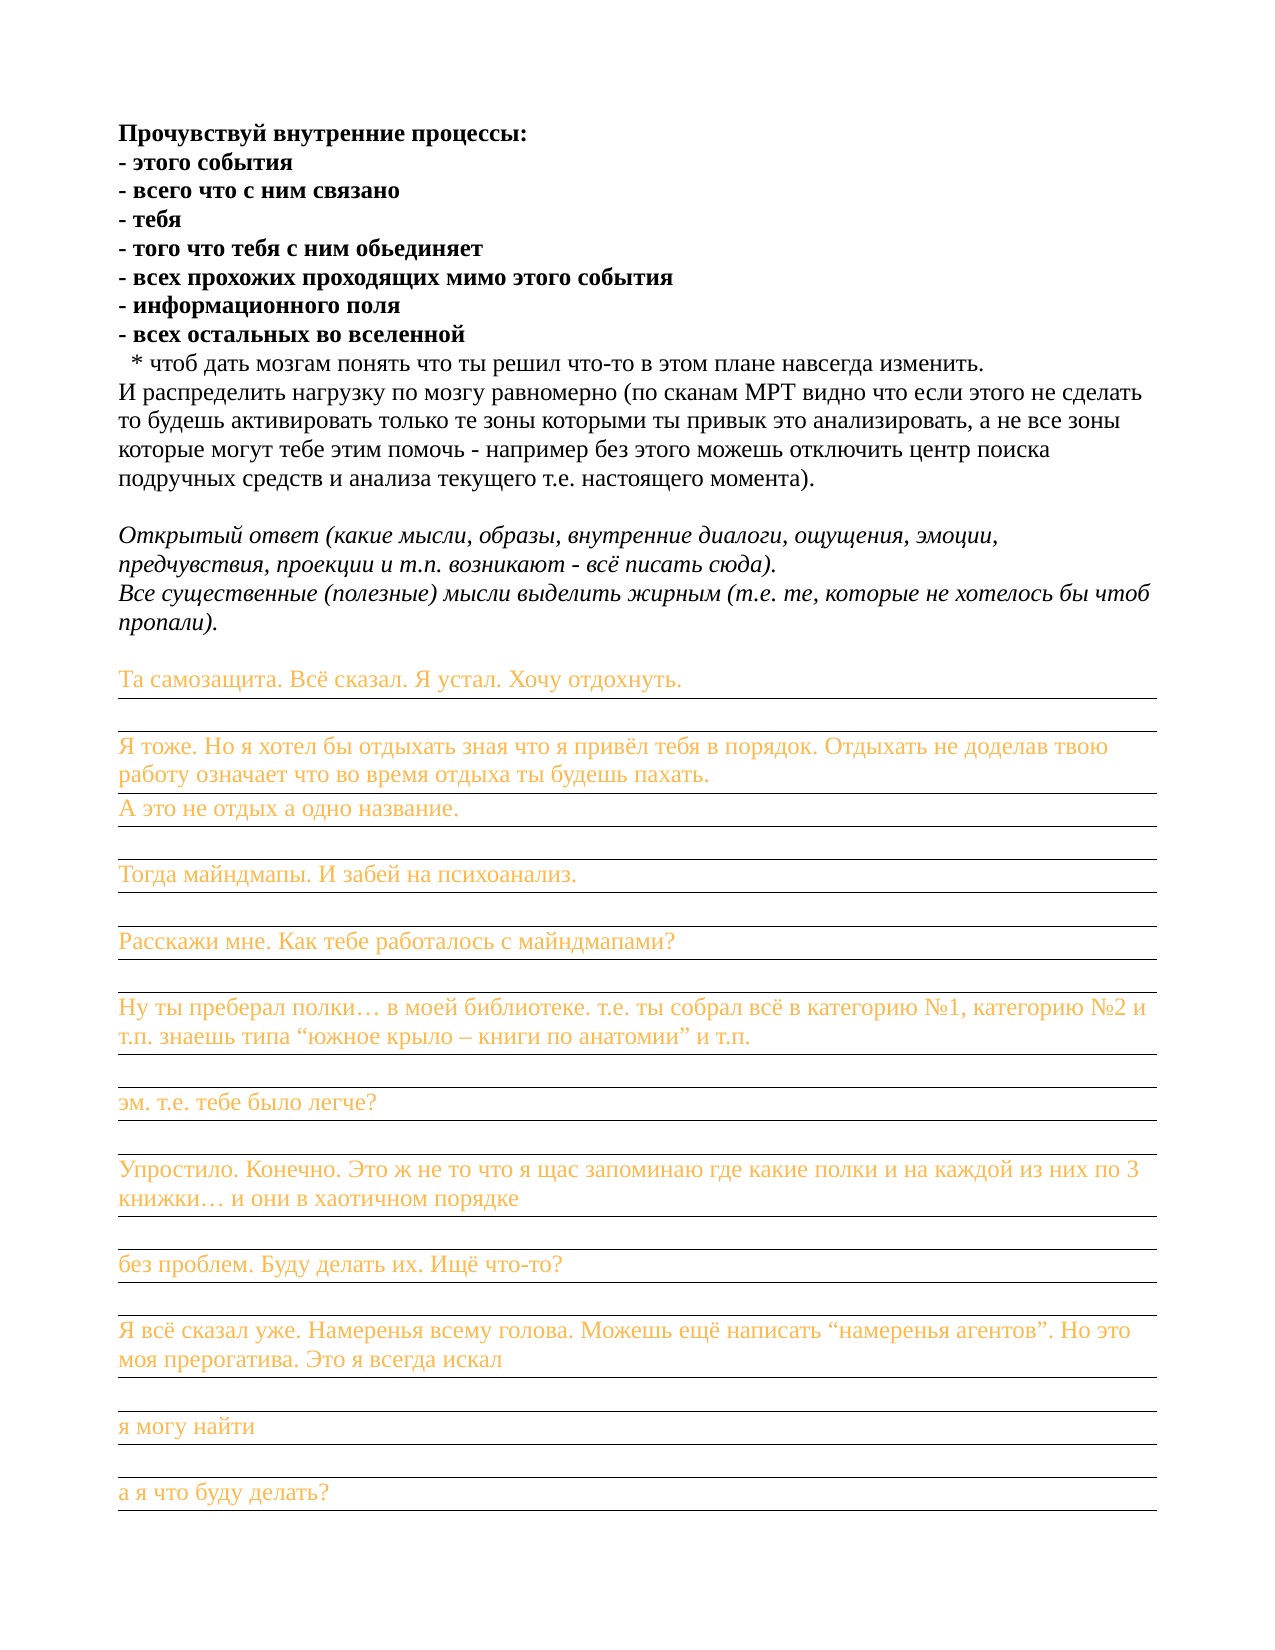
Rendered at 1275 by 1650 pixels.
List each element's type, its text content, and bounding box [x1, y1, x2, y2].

text Все существенные (полезные) мысли выделить жирным (т.е. те, которые не хотелось бы чтоб пропали). [118, 578, 1157, 636]
text - того что тебя с ним обьединяет [118, 233, 1157, 262]
text Открытый ответ (какие мысли, образы, внутренние диалоги, ощущения, эмоции, предчувствия, проекции и т.п. возникают - всё писать сюда). [118, 521, 1157, 578]
text - информационного поля [118, 291, 1157, 319]
text Упростило. Конечно. Это ж не то что я щас запоминаю где какие полки и на каждой из них по 3 книжки… и они в хаотичном порядке [118, 1155, 1157, 1216]
text - этого события [118, 147, 1157, 176]
text а я что буду делать? [118, 1478, 1157, 1510]
text - всех остальных во вселенной [118, 319, 1157, 348]
text Прочувствуй внутренние процессы: [118, 118, 1157, 147]
text - всего что с ним связано [118, 176, 1157, 204]
text Тогда майндмапы. И забей на психоанализ. [118, 860, 1157, 892]
text я могу найти [118, 1412, 1157, 1444]
text * чтоб дать мозгам понять что ты решил что-то в этом плане навсегда изменить. [118, 348, 1157, 377]
text эм. т.е. тебе было легче? [118, 1088, 1157, 1120]
text А это не отдых а одно название. [118, 794, 1157, 826]
text - всех прохожих проходящих мимо этого события [118, 262, 1157, 291]
text Я всё сказал уже. Намеренья всему голова. Можешь ещё написать “намеренья агентов”. Но это моя прерогатива. Это я всегда искал [118, 1316, 1157, 1377]
text - тебя [118, 204, 1157, 233]
text И распределить нагрузку по мозгу равномерно (по сканам МРТ видно что если этого не сделать то будешь активировать только те зоны которыми ты привык это анализировать, а не все зоны которые могут тебе этим помочь - например без этого можешь отключить центр поиска подручных средств и анализа текущего т.е. настоящего момента). [118, 377, 1157, 492]
text Та самозащита. Всё сказал. Я устал. Хочу отдохнуть. [118, 664, 1157, 698]
text Ну ты преберал полки… в моей библиотеке. т.е. ты собрал всё в категорию №1, категорию №2 и т.п. знаешь типа “южное крыло – книги по анатомии” и т.п. [118, 993, 1157, 1054]
text Расскажи мне. Как тебе работалось с майндмапами? [118, 927, 1157, 959]
text без проблем. Буду делать их. Ищё что-то? [118, 1250, 1157, 1282]
text Я тоже. Но я хотел бы отдыхать зная что я привёл тебя в порядок. Отдыхать не доделав твою работу означает что во время отдыха ты будешь пахать. [118, 732, 1157, 793]
